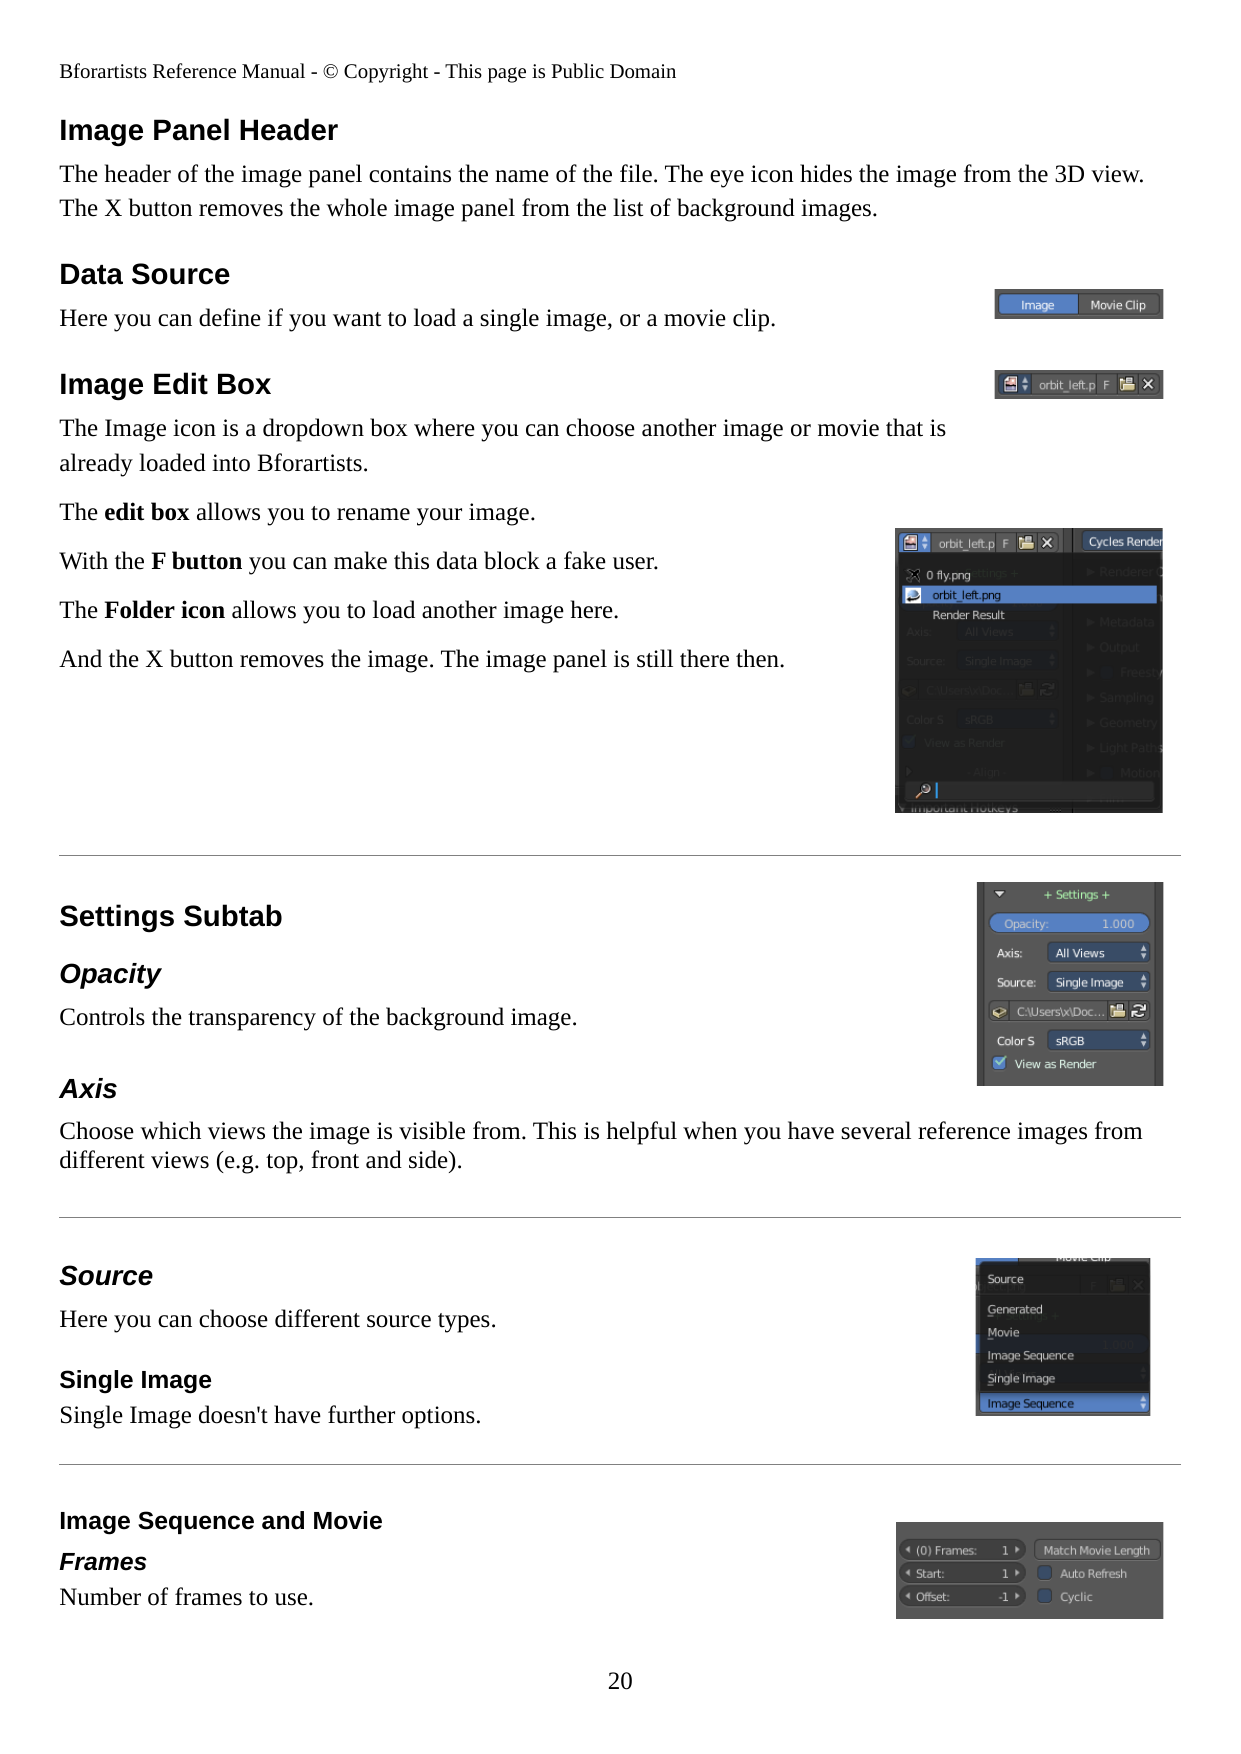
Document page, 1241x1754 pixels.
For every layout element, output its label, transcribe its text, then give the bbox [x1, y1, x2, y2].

subtitle Image Sequence and Movie [59, 1506, 1181, 1534]
text Here you can choose different source types. [59, 1304, 975, 1332]
text Single Image doesn't have further options. [59, 1400, 1181, 1429]
subtitle Axis [59, 1072, 1181, 1104]
picture [895, 528, 1163, 813]
subtitle Frames [59, 1547, 896, 1575]
subtitle Settings Subtab [59, 899, 976, 933]
text With the F button you can make this data block a fake user. [59, 546, 895, 574]
picture [975, 1258, 1151, 1416]
subtitle Image Panel Header [59, 113, 1181, 146]
text The Image icon is a dropdown box where you can choose another image or movie that is already loaded into Bforartists. [59, 413, 1181, 476]
picture [976, 882, 1164, 1086]
subtitle Image Edit Box [59, 367, 1181, 401]
subtitle [1164, 1547, 1181, 1575]
subtitle Source [59, 1259, 975, 1291]
subtitle [1151, 1259, 1181, 1291]
text And the X button removes the image. The image panel is still there then. [59, 644, 895, 673]
subtitle [1164, 899, 1181, 933]
list Controls the transparency of the background image. [59, 1002, 976, 1031]
picture [994, 289, 1164, 319]
text Number of frames to use. [59, 1582, 896, 1610]
subtitle [1151, 1365, 1181, 1394]
text The Folder icon allows you to load another image here. [59, 595, 895, 623]
picture [896, 1522, 1164, 1619]
text The edit box allows you to rename your image. [59, 497, 1181, 525]
picture [994, 370, 1164, 399]
subtitle Opacity [59, 958, 976, 989]
list Choose which views the image is visible from. This is helpful when you have several reference images from different views (e.g. top, front and side). [59, 1116, 1181, 1174]
text Here you can define if you want to load a single image, or a movie clip. [59, 303, 1181, 332]
subtitle [1164, 958, 1181, 989]
subtitle Data Source [59, 257, 1181, 291]
subtitle Single Image [59, 1365, 975, 1394]
text The header of the image panel contains the name of the file. The eye icon hides the image from the 3D view. The X button removes the whole image panel from the list of background images. [59, 159, 1181, 222]
